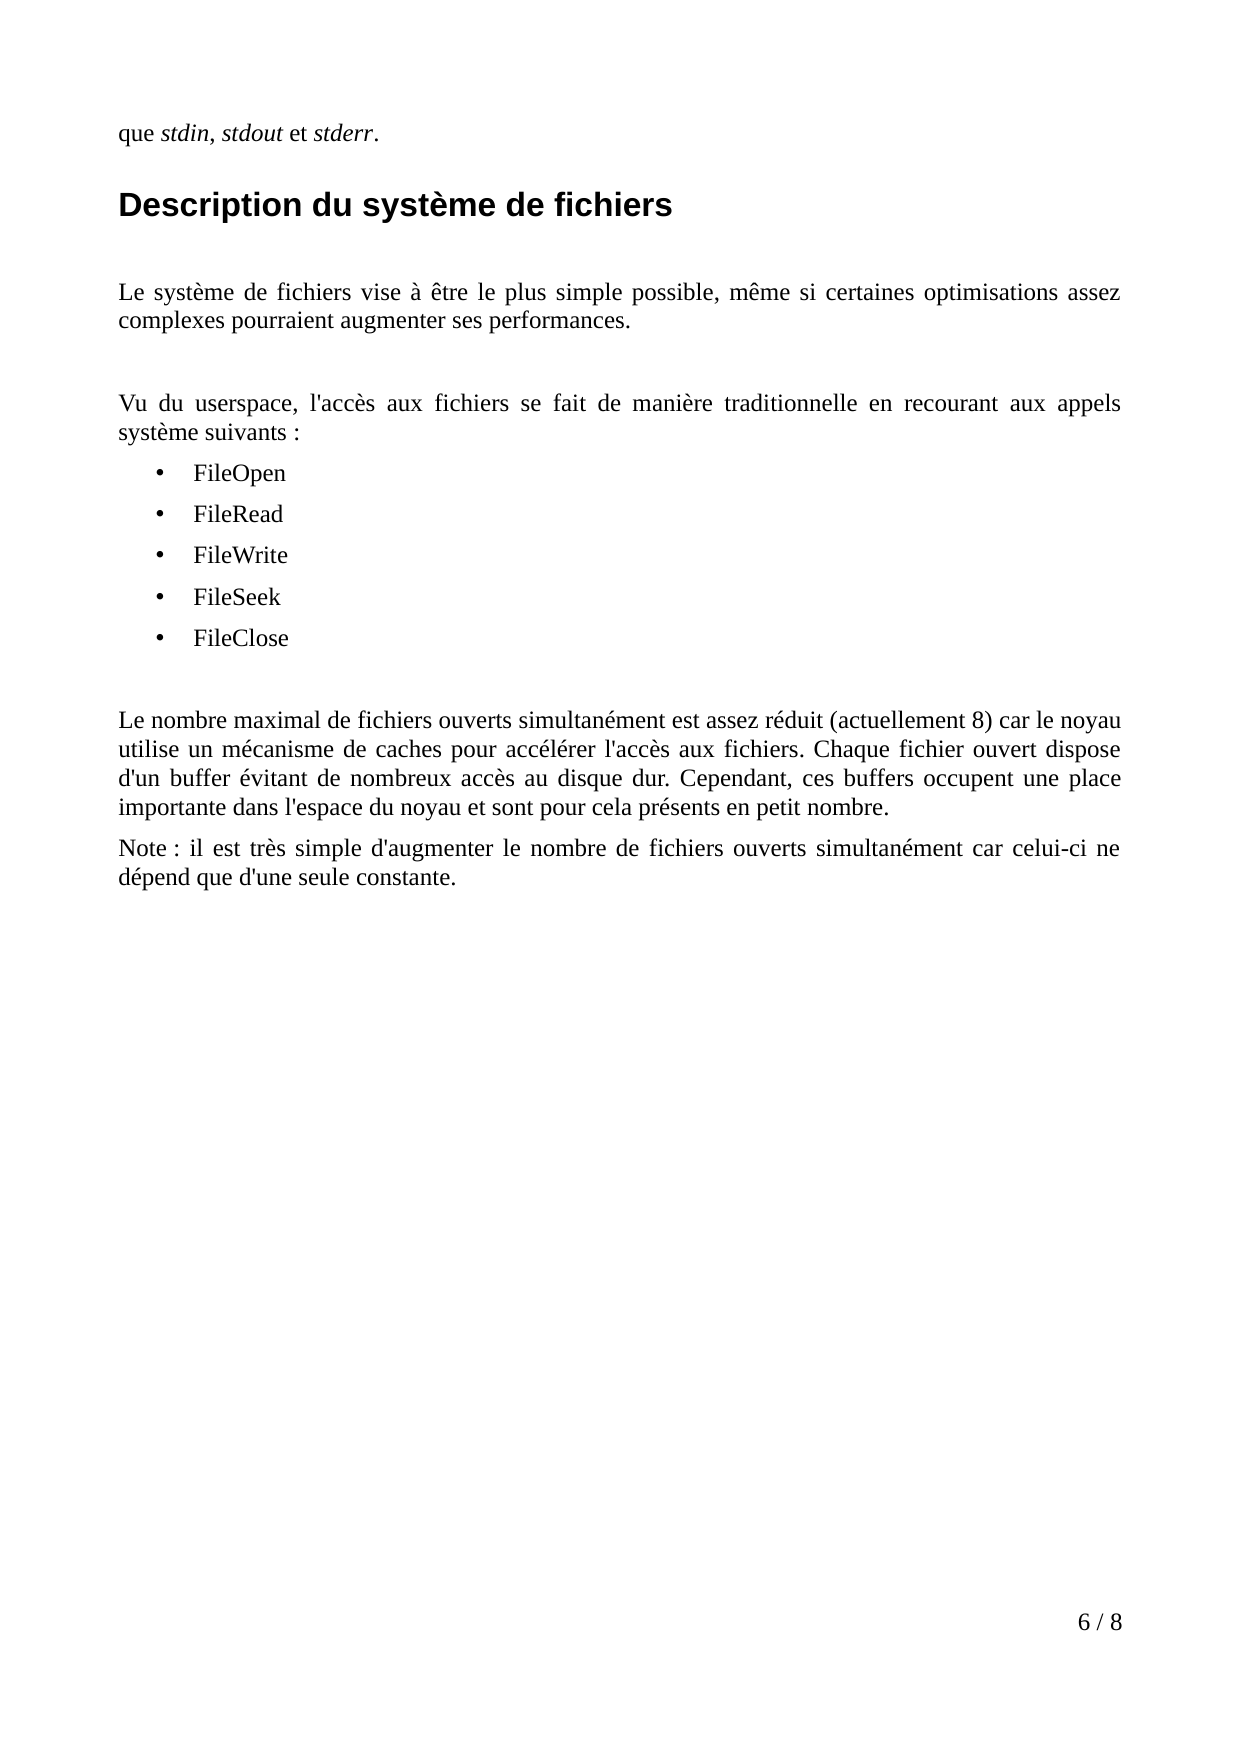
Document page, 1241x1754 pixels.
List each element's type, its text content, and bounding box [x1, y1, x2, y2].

list FileClose [156, 623, 1122, 652]
subtitle Description du système de fichiers [118, 184, 1122, 223]
text Vu du userspace, l'accès aux fichiers se fait de manière traditionnelle en recourant aux appels système suivants : [118, 388, 1122, 446]
text Note : il est très simple d'augmenter le nombre de fichiers ouverts simultanément car celui-ci ne dépend que d'une seule constante. [118, 833, 1122, 891]
list FileOpen [156, 458, 1122, 487]
text Le système de fichiers vise à être le plus simple possible, même si certaines optimisations assez complexes pourraient augmenter ses performances. [118, 277, 1122, 334]
text Le nombre maximal de fichiers ouverts simultanément est assez réduit (actuellement 8) car le noyau utilise un mécanisme de caches pour accélérer l'accès aux fichiers. Chaque fichier ouvert dispose d'un buffer évitant de nombreux accès au disque dur. Cependant, ces buffers occupent une place importante dans l'espace du noyau et sont pour cela présents en petit nombre. [118, 706, 1122, 821]
list FileWrite [156, 541, 1122, 569]
text que stdin, stdout et stderr. [118, 118, 1122, 147]
list FileRead [156, 499, 1122, 528]
list FileSeek [156, 582, 1122, 611]
